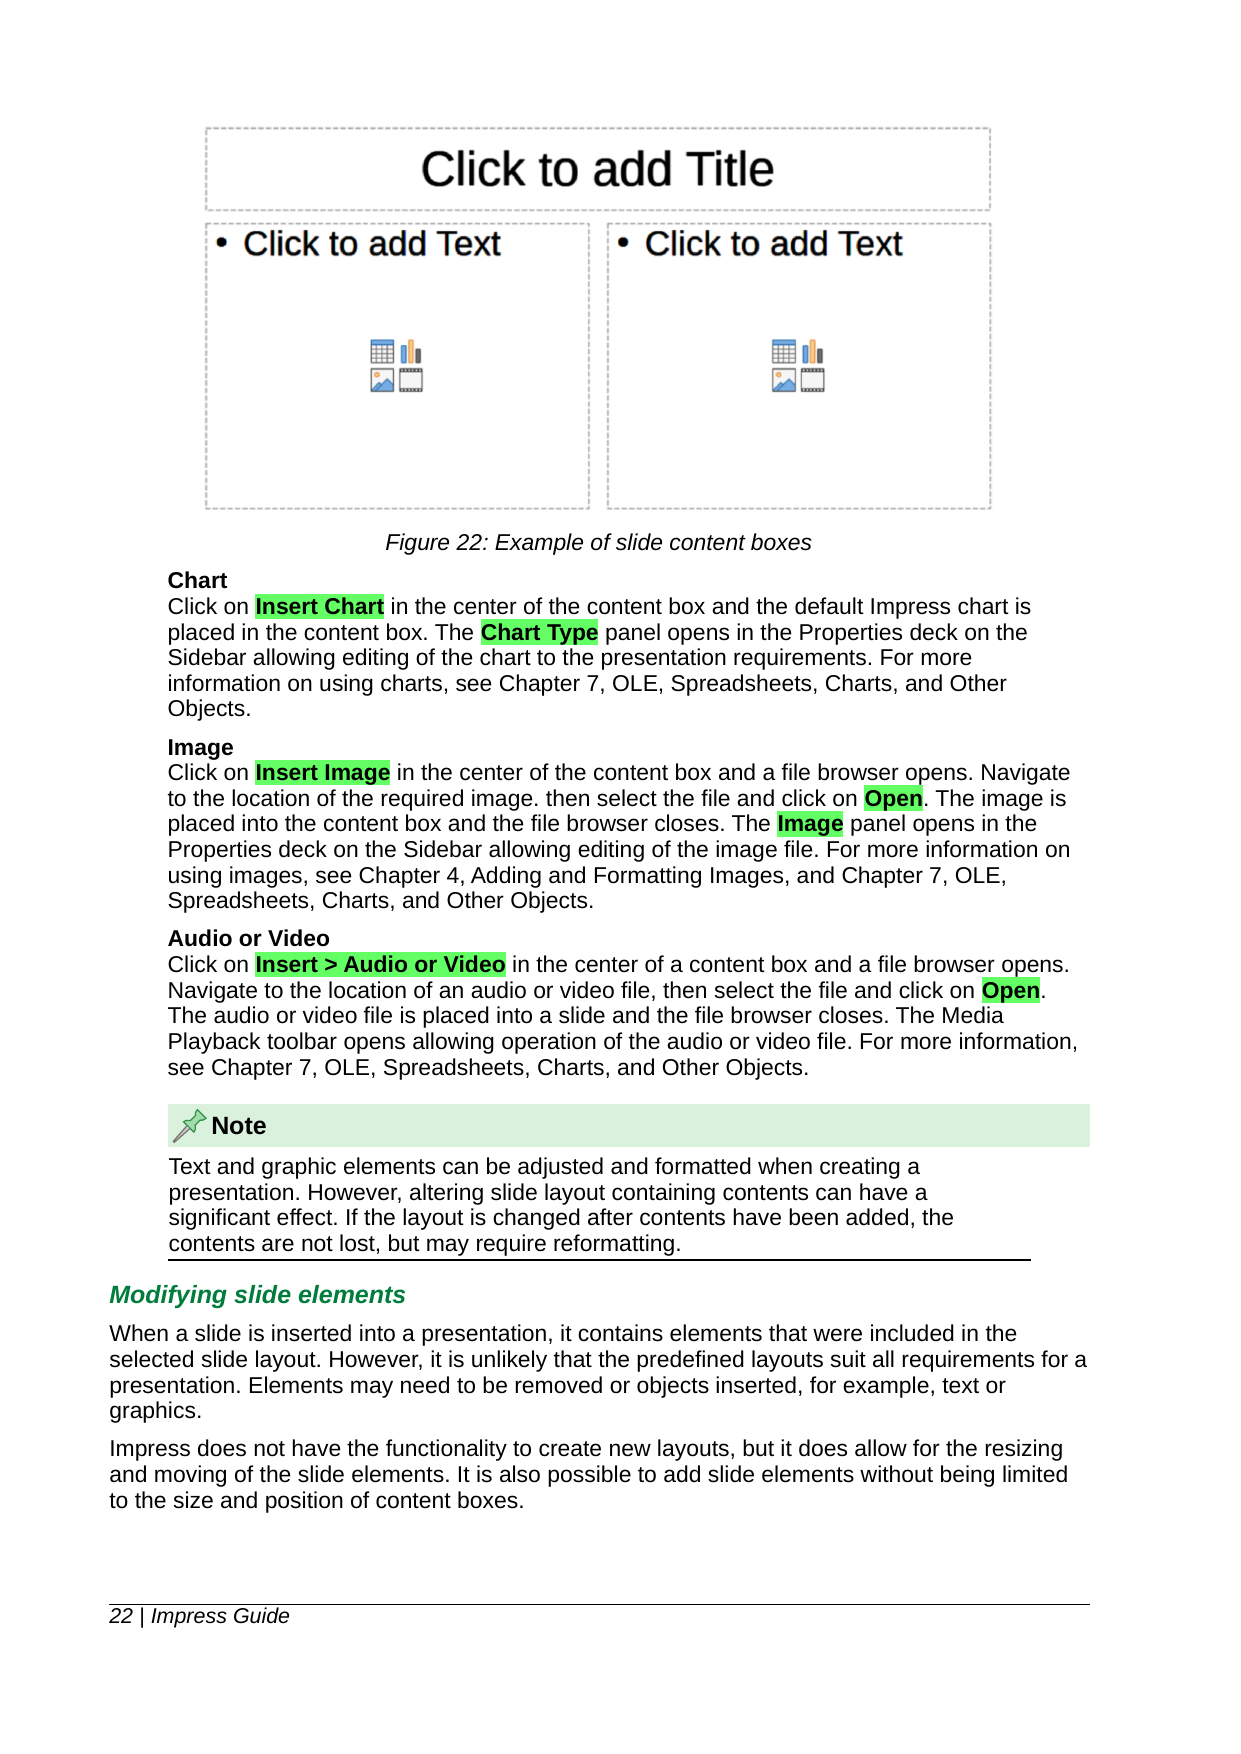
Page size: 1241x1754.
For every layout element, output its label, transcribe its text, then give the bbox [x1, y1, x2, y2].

subtitle Note [168, 1104, 1090, 1147]
text Click on Insert Image in the center of the content box and a file browser opens. Navigate to the location of the required image. then select the file and click on Open. The image is placed into the content box and the file browser closes. The Image panel opens in the Properties deck on the Sidebar allowing editing of the image file. For more information on using images, see Chapter 4, Adding and Formatting Images, and Chapter 7, OLE, Spreadsheets, Charts, and Other Objects. [167, 760, 1090, 913]
subtitle Modifying slide elements [109, 1281, 1090, 1309]
text Text and graphic elements can be adjusted and formatted when creating a presentation. However, altering slide layout containing contents can have a significant effect. If the layout is changed after contents have been added, the contents are not lost, but may require reformatting. [168, 1154, 1031, 1259]
text Click on Insert Chart in the center of the content box and the default Impress chart is placed in the content box. The Chart Type panel opens in the Properties deck on the Sidebar allowing editing of the chart to the presentation requirements. For more information on using charts, see Chapter 7, OLE, Spreadsheets, Charts, and Other Objects. [167, 593, 1090, 722]
text When a slide is inserted into a presentation, it contains elements that were included in the selected slide layout. However, it is unlikely that the predefined layouts suit all requirements for a presentation. Elements may need to be removed or objects inserted, for example, text or graphics. [109, 1321, 1090, 1423]
text Click on Insert > Audio or Video in the center of a content box and a file browser opens. Navigate to the location of an audio or video file, then select the file and click on Open. The audio or video file is placed into a slide and the file browser closes. The Media Playback toolbar opens allowing operation of the audio or video file. For more information, see Chapter 7, OLE, Spreadsheets, Charts, and Other Objects. [167, 952, 1090, 1080]
text Figure 22: Example of slide content boxes [197, 530, 1002, 556]
picture [197, 121, 1002, 518]
text Chart [167, 568, 1090, 593]
text Impress does not have the functionality to create new layouts, but it does allow for the resizing and moving of the slide elements. It is also possible to add slide elements without being limited to the size and position of content boxes. [109, 1436, 1090, 1513]
text Audio or Video [167, 926, 1090, 952]
text Image [167, 734, 1090, 760]
